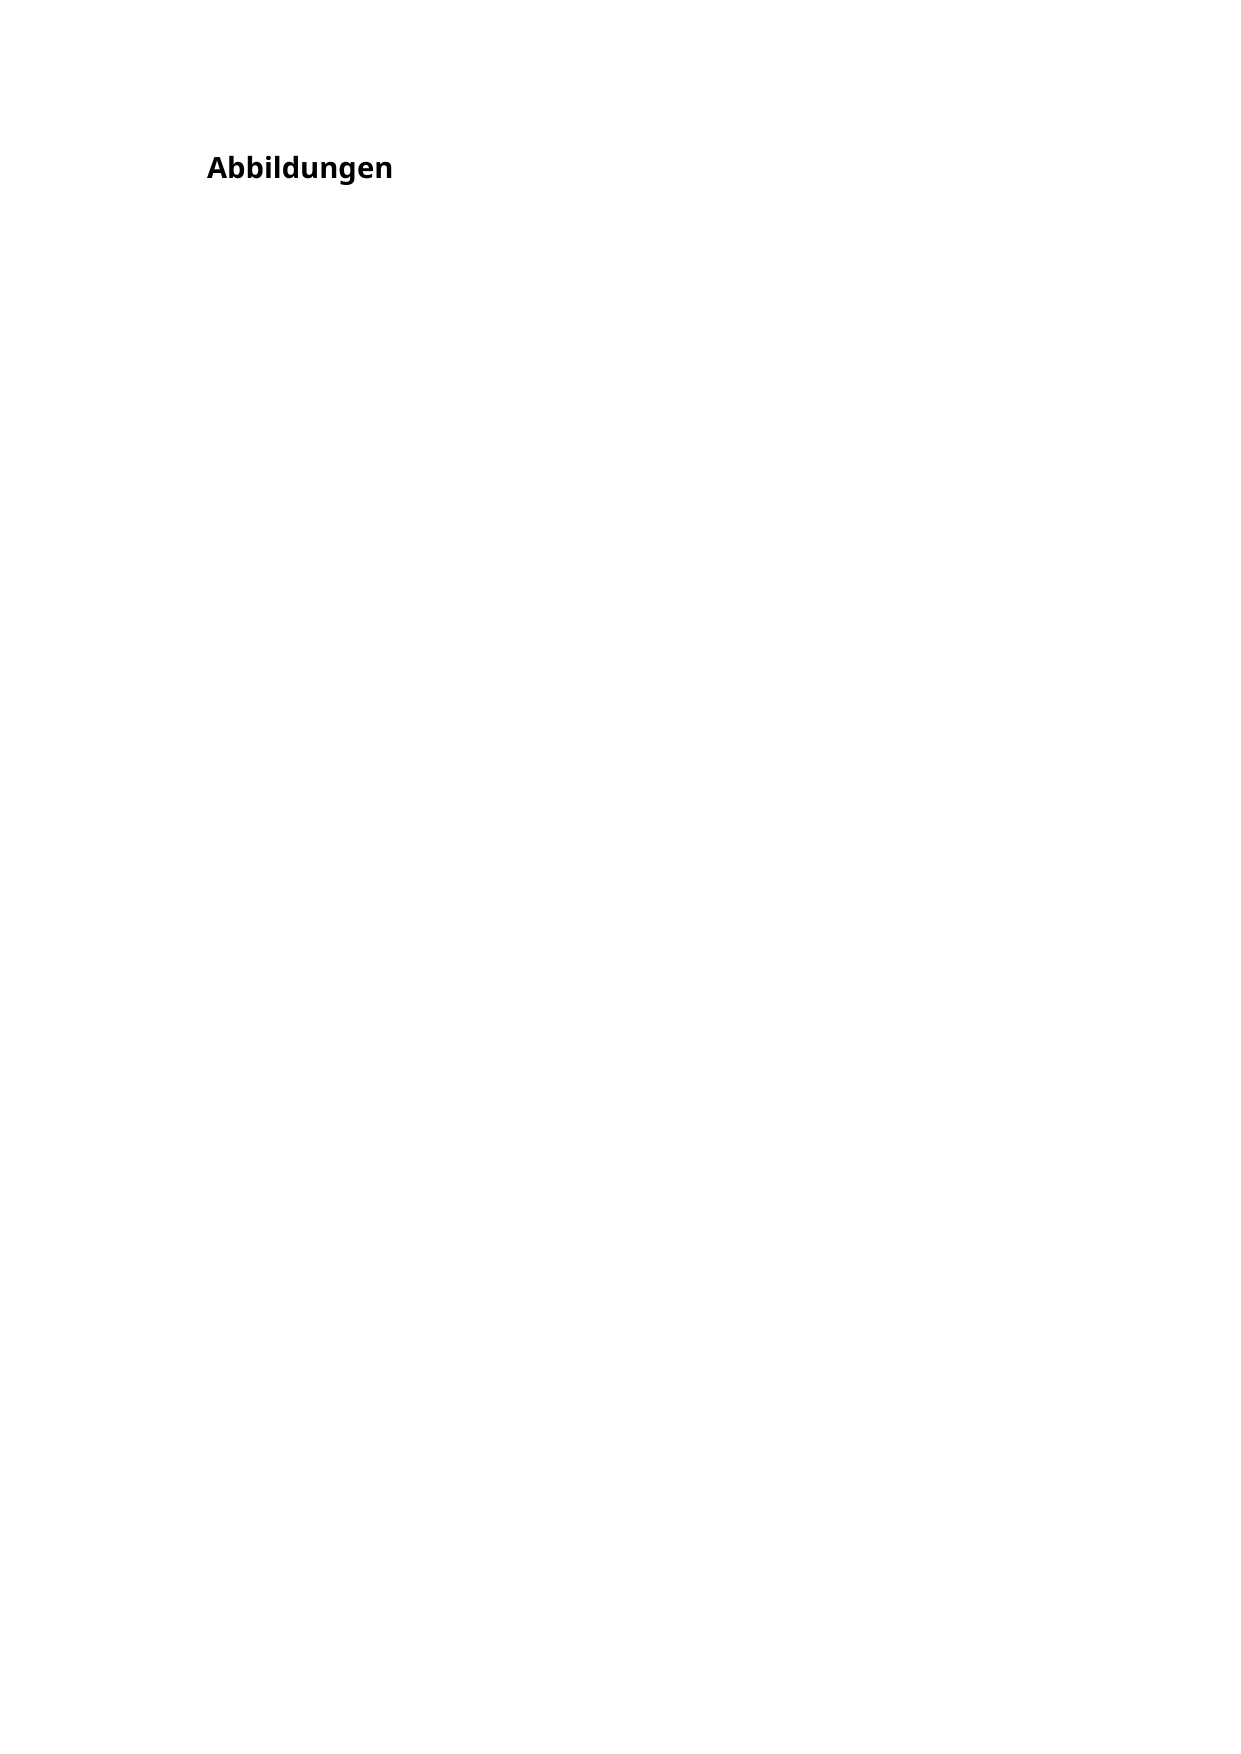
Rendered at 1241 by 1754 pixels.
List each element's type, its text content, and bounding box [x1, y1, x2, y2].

subtitle Abbildungen [207, 148, 1092, 187]
